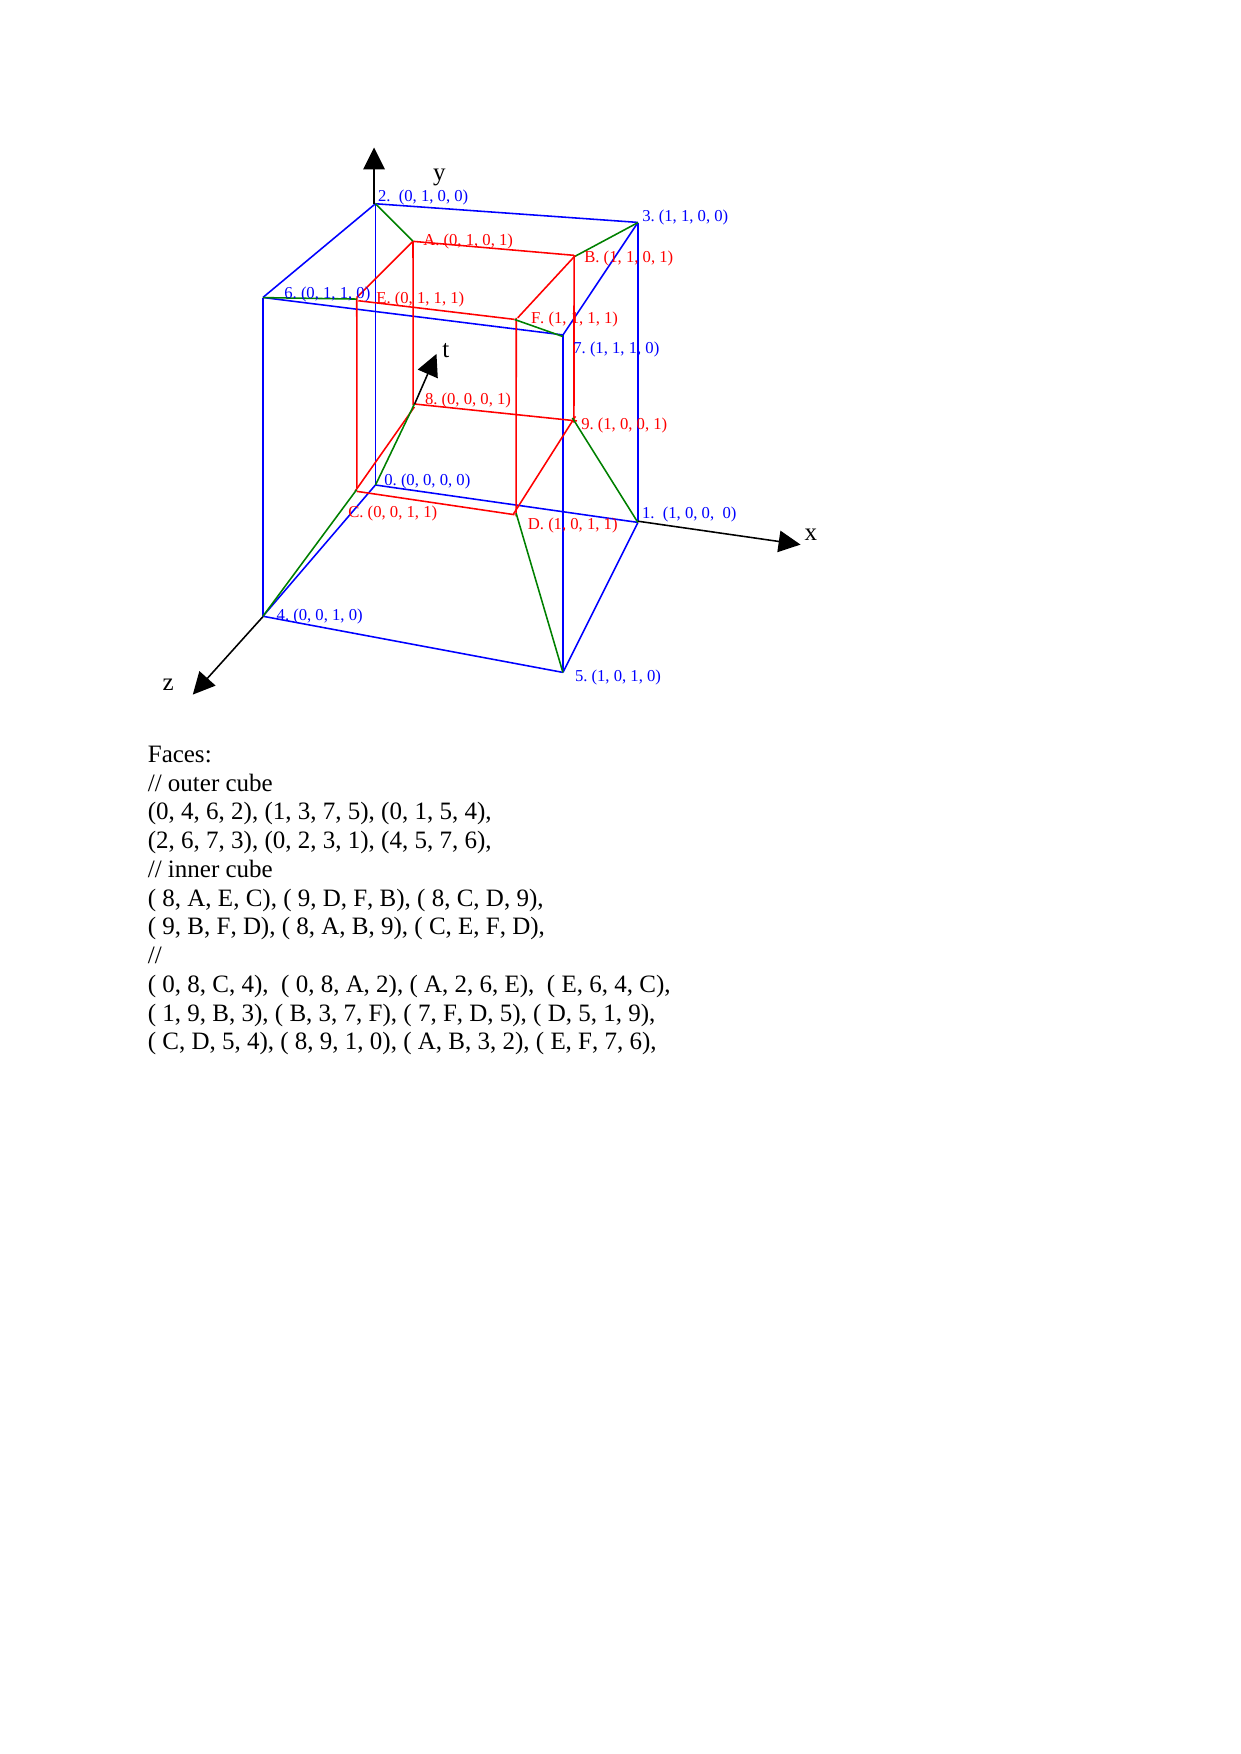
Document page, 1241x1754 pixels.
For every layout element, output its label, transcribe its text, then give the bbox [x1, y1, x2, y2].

text y [433, 157, 483, 185]
text // [148, 940, 1092, 969]
text ( C, D, 5, 4), ( 8, 9, 1, 0), ( A, B, 3, 2), ( E, F, 7, 6), [148, 1026, 1092, 1055]
text (0, 4, 6, 2), (1, 3, 7, 5), (0, 1, 5, 4), [148, 796, 1092, 825]
text // inner cube [148, 854, 1092, 883]
text // outer cube [148, 768, 1092, 796]
text (2, 6, 7, 3), (0, 2, 3, 1), (4, 5, 7, 6), [148, 825, 1092, 854]
text ( 0, 8, C, 4), ( 0, 8, A, 2), ( A, 2, 6, E), ( E, 6, 4, C), [148, 969, 1092, 998]
text ( 1, 9, B, 3), ( B, 3, 7, F), ( 7, F, D, 5), ( D, 5, 1, 9), [148, 998, 1092, 1026]
text ( 9, B, F, D), ( 8, A, B, 9), ( C, E, F, D), [148, 911, 1092, 940]
text ( 8, A, E, C), ( 9, D, F, B), ( 8, C, D, 9), [148, 883, 1092, 911]
text Faces: [148, 739, 1092, 768]
